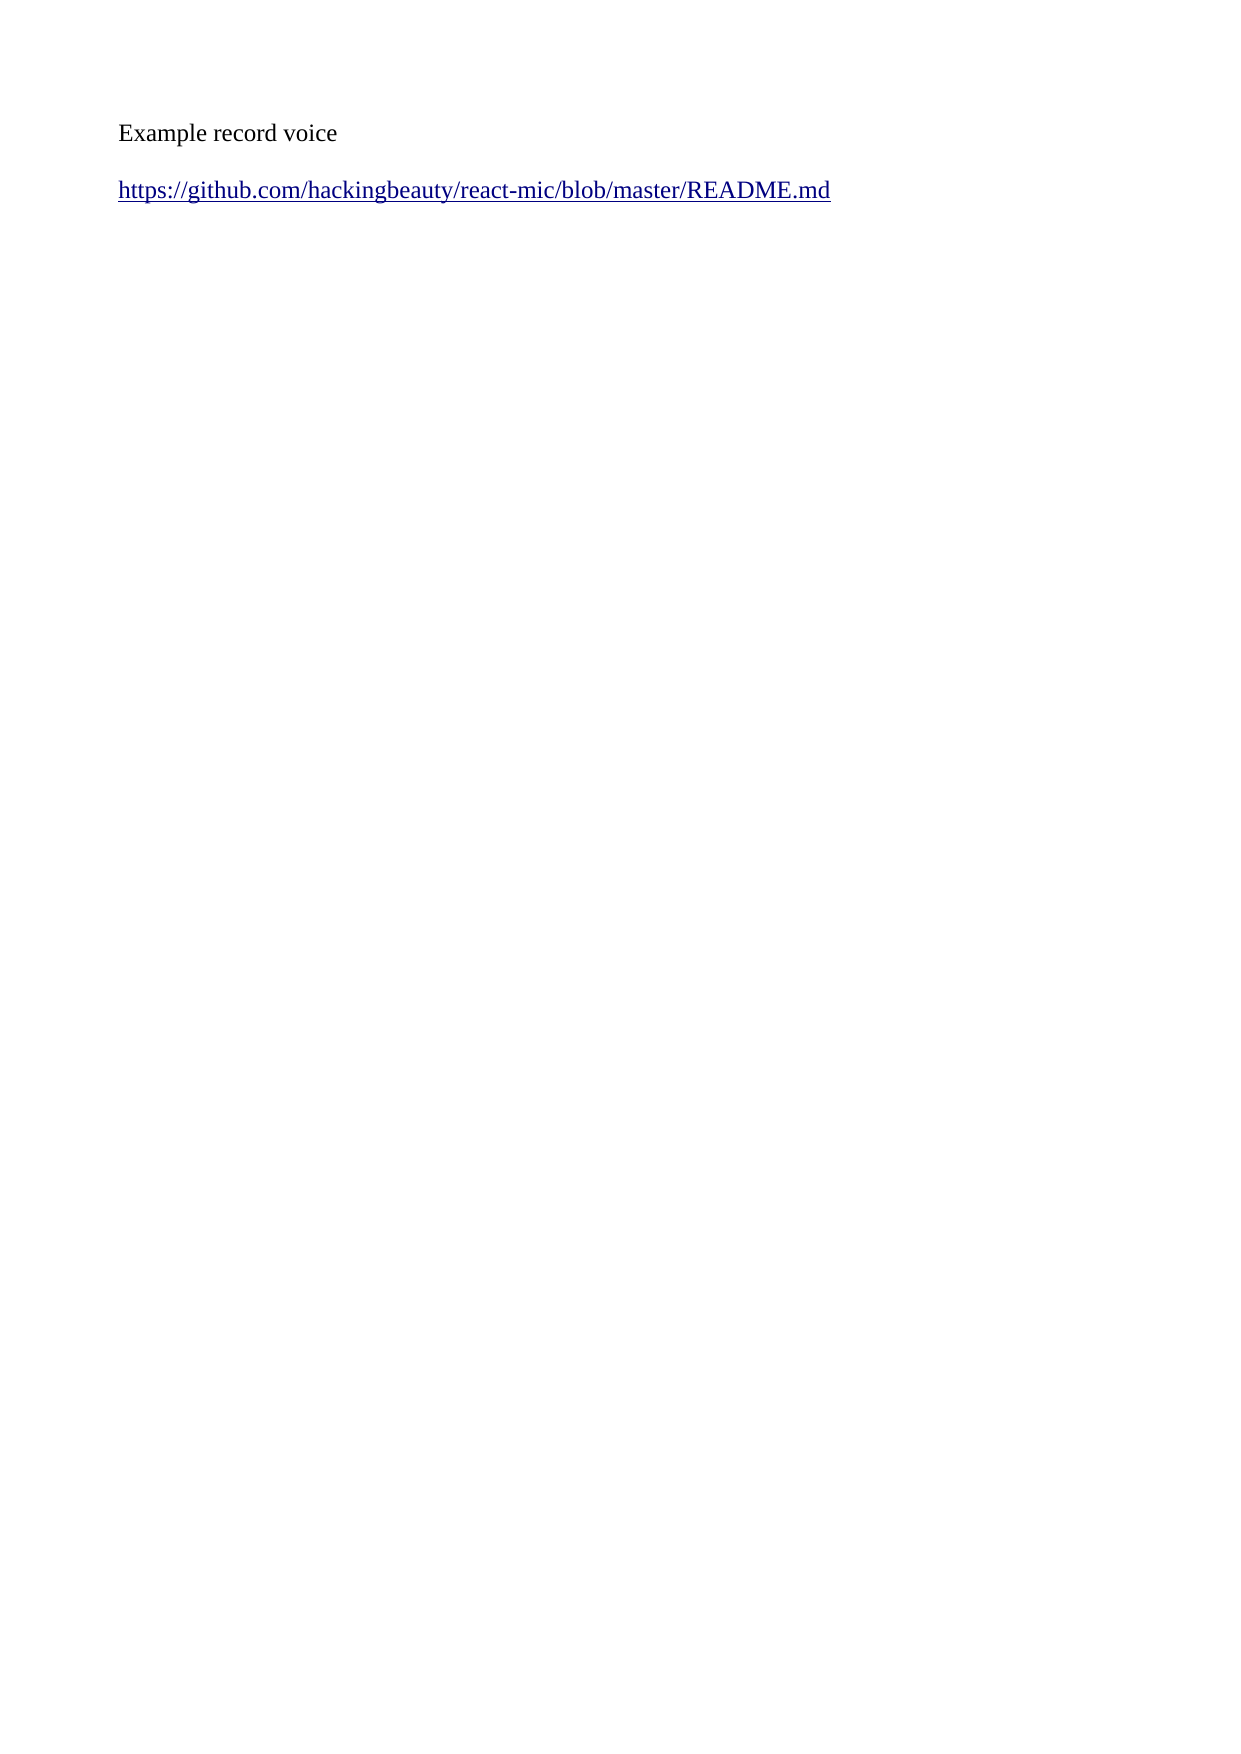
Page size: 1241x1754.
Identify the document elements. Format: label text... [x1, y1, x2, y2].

text https://github.com/hackingbeauty/react-mic/blob/master/README.md [118, 176, 1122, 204]
text Example record voice [118, 118, 1122, 147]
